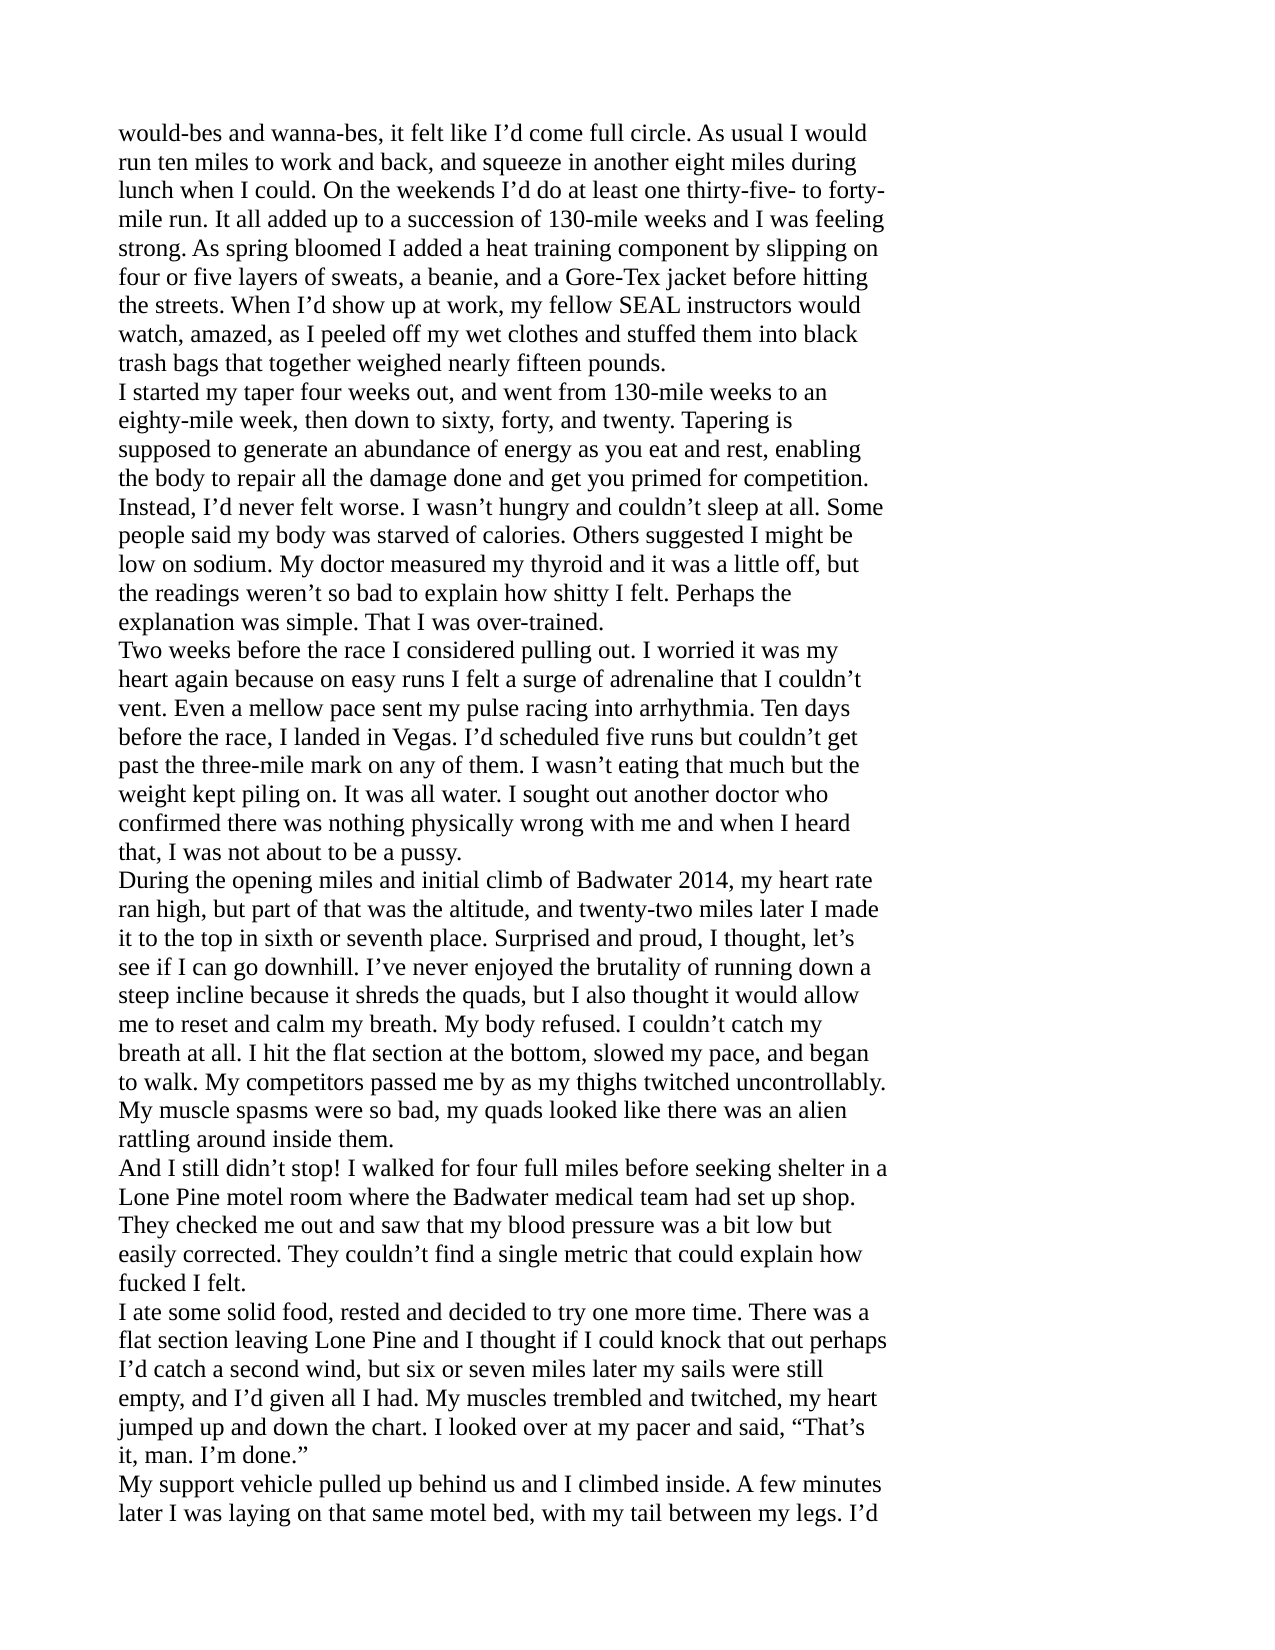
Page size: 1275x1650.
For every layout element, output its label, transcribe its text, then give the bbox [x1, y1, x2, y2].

text it to the top in sixth or seventh place. Surprised and proud, I thought, let’s [118, 923, 1157, 952]
text jumped up and down the chart. I looked over at my pacer and said, “That’s [118, 1412, 1157, 1441]
text lunch when I could. On the weekends I’d do at least one thirty-five- to forty- [118, 176, 1157, 204]
text trash bags that together weighed nearly fifteen pounds. [118, 348, 1157, 377]
text past the three-mile mark on any of them. I wasn’t eating that much but the [118, 751, 1157, 779]
text people said my body was starved of calories. Others suggested I might be [118, 521, 1157, 549]
text rattling around inside them. [118, 1124, 1157, 1153]
text watch, amazed, as I peeled off my wet clothes and stuffed them into black [118, 319, 1157, 348]
text fucked I felt. [118, 1268, 1157, 1297]
text Lone Pine motel room where the Badwater medical team had set up shop. [118, 1182, 1157, 1211]
text empty, and I’d given all I had. My muscles trembled and twitched, my heart [118, 1383, 1157, 1412]
text the body to repair all the damage done and get you primed for competition. [118, 463, 1157, 492]
text to walk. My competitors passed me by as my thighs twitched uncontrollably. [118, 1067, 1157, 1096]
text They checked me out and saw that my blood pressure was a bit low but [118, 1211, 1157, 1239]
text me to reset and calm my breath. My body refused. I couldn’t catch my [118, 1009, 1157, 1038]
text vent. Even a mellow pace sent my pulse racing into arrhythmia. Ten days [118, 693, 1157, 722]
text before the race, I landed in Vegas. I’d scheduled five runs but couldn’t get [118, 722, 1157, 751]
text My support vehicle pulled up behind us and I climbed inside. A few minutes [118, 1469, 1157, 1498]
text I’d catch a second wind, but six or seven miles later my sails were still [118, 1354, 1157, 1383]
text low on sodium. My doctor measured my thyroid and it was a little off, but [118, 549, 1157, 578]
text later I was laying on that same motel bed, with my tail between my legs. I’d [118, 1498, 1157, 1527]
text Instead, I’d never felt worse. I wasn’t hungry and couldn’t sleep at all. Some [118, 492, 1157, 521]
text easily corrected. They couldn’t find a single metric that could explain how [118, 1239, 1157, 1268]
text four or five layers of sweats, a beanie, and a Gore-Tex jacket before hitting [118, 262, 1157, 291]
text it, man. I’m done.” [118, 1441, 1157, 1469]
text mile run. It all added up to a succession of 130-mile weeks and I was feeling [118, 204, 1157, 233]
text heart again because on easy runs I felt a surge of adrenaline that I couldn’t [118, 664, 1157, 693]
text I ate some solid food, rested and decided to try one more time. There was a [118, 1297, 1157, 1326]
text the streets. When I’d show up at work, my fellow SEAL instructors would [118, 291, 1157, 319]
text My muscle spasms were so bad, my quads looked like there was an alien [118, 1096, 1157, 1124]
text Two weeks before the race I considered pulling out. I worried it was my [118, 636, 1157, 664]
text And I still didn’t stop! I walked for four full miles before seeking shelter in a [118, 1153, 1157, 1182]
text steep incline because it shreds the quads, but I also thought it would allow [118, 981, 1157, 1009]
text run ten miles to work and back, and squeeze in another eight miles during [118, 147, 1157, 176]
text see if I can go downhill. I’ve never enjoyed the brutality of running down a [118, 952, 1157, 981]
text weight kept piling on. It was all water. I sought out another doctor who [118, 779, 1157, 808]
text explanation was simple. That I was over-trained. [118, 607, 1157, 636]
text eighty-mile week, then down to sixty, forty, and twenty. Tapering is [118, 406, 1157, 434]
text strong. As spring bloomed I added a heat training component by slipping on [118, 233, 1157, 262]
text supposed to generate an abundance of energy as you eat and rest, enabling [118, 434, 1157, 463]
text During the opening miles and initial climb of Badwater 2014, my heart rate [118, 866, 1157, 894]
text I started my taper four weeks out, and went from 130-mile weeks to an [118, 377, 1157, 406]
text ran high, but part of that was the altitude, and twenty-two miles later I made [118, 894, 1157, 923]
text the readings weren’t so bad to explain how shitty I felt. Perhaps the [118, 578, 1157, 607]
text flat section leaving Lone Pine and I thought if I could knock that out perhaps [118, 1326, 1157, 1354]
text that, I was not about to be a pussy. [118, 837, 1157, 866]
text breath at all. I hit the flat section at the bottom, slowed my pace, and began [118, 1038, 1157, 1067]
text would-bes and wanna-bes, it felt like I’d come full circle. As usual I would [118, 118, 1157, 147]
text confirmed there was nothing physically wrong with me and when I heard [118, 808, 1157, 837]
